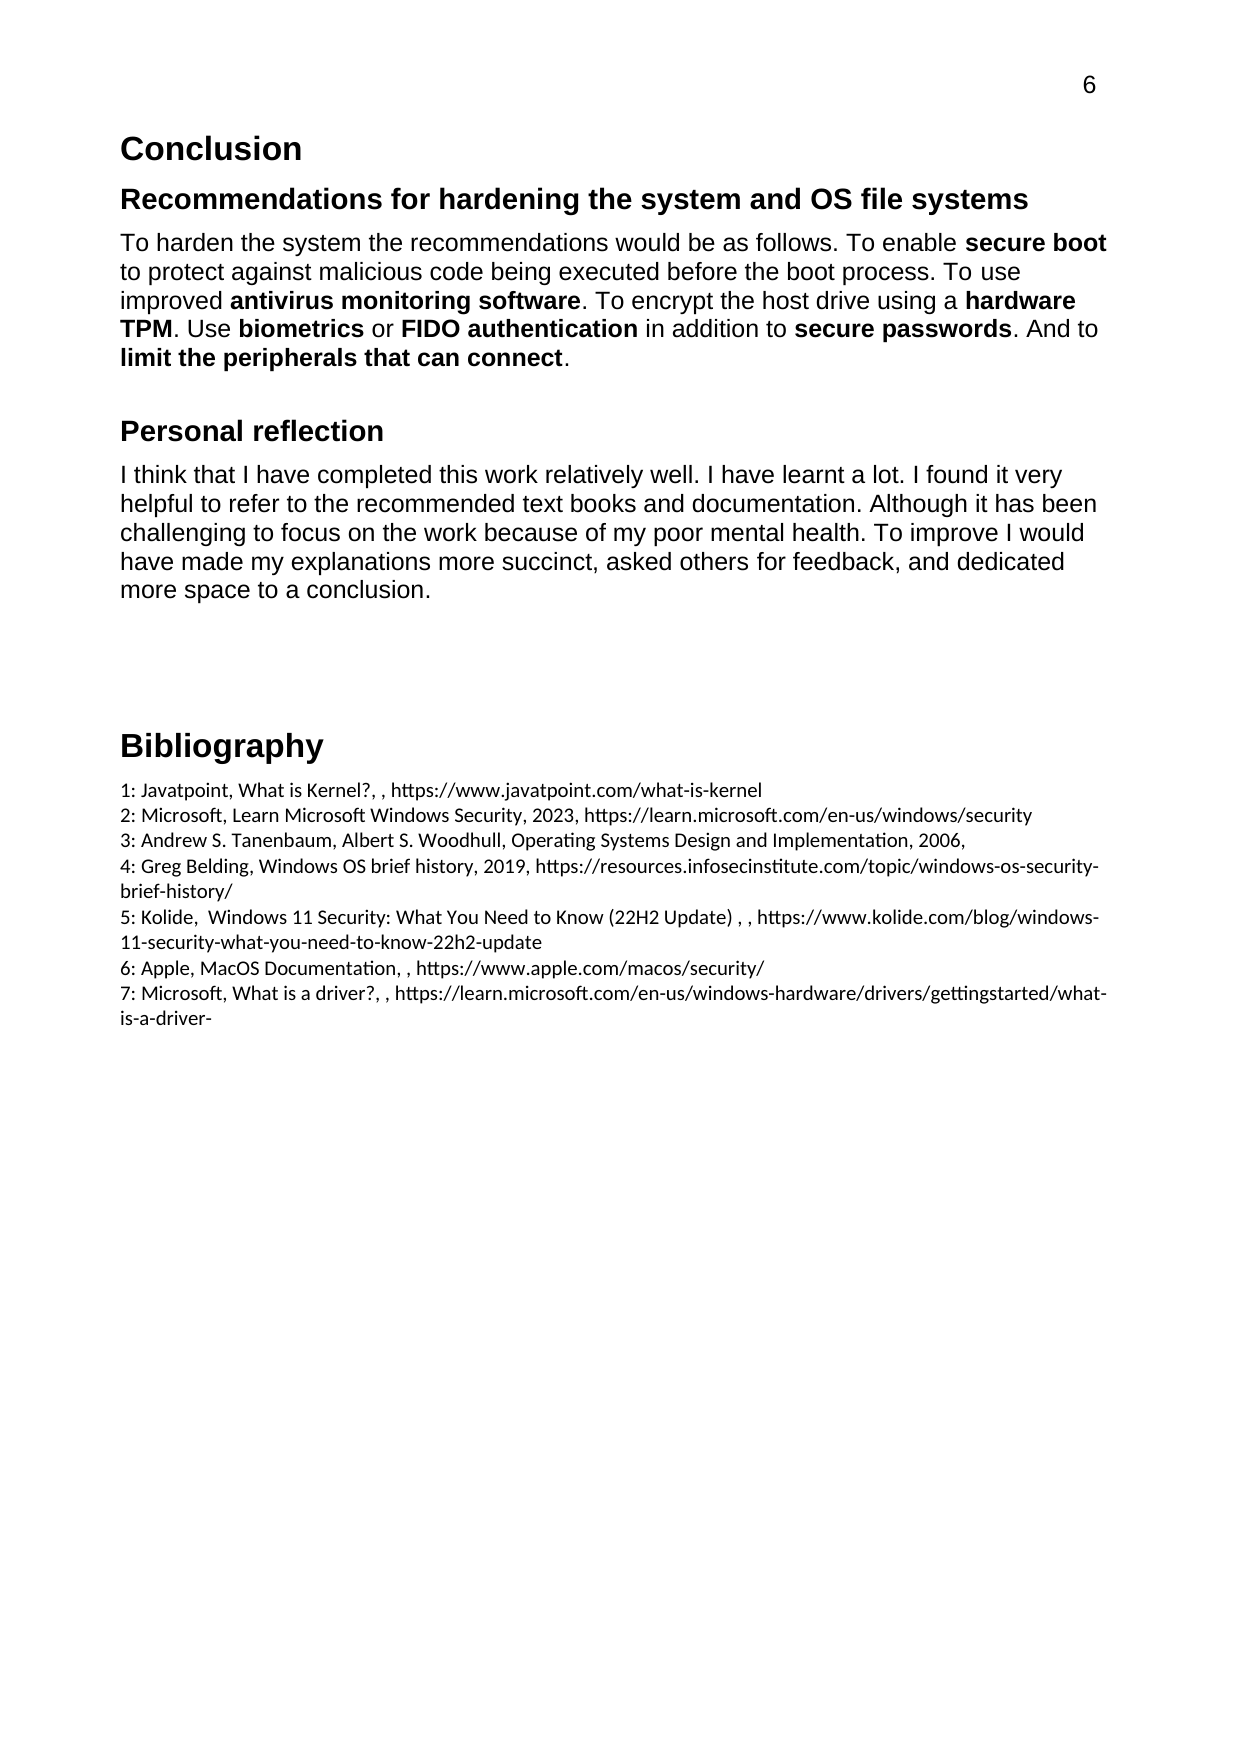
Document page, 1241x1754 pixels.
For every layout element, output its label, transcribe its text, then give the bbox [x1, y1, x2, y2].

subtitle Personal reflection [120, 414, 1121, 448]
subtitle Bibliography [120, 726, 1121, 764]
text 2: Microsoft, Learn Microsoft Windows Security, 2023, https://learn.microsoft.com/en-us/windows/security [120, 802, 1121, 828]
subtitle Conclusion [120, 129, 1121, 167]
text 7: Microsoft, What is a driver?, , https://learn.microsoft.com/en-us/windows-hardware/drivers/gettingstarted/what-is-a-driver- [120, 980, 1121, 1031]
text To harden the system the recommendations would be as follows. To enable secure boot to protect against malicious code being executed before the boot process. To use improved antivirus monitoring software. To encrypt the host drive using a hardware TPM. Use biometrics or FIDO authentication in addition to secure passwords. And to limit the peripherals that can connect. [120, 228, 1121, 372]
text 5: Kolide, Windows 11 Security: What You Need to Know (22H2 Update) , , https://www.kolide.com/blog/windows-11-security-what-you-need-to-know-22h2-update [120, 904, 1121, 955]
text 3: Andrew S. Tanenbaum, Albert S. Woodhull, Operating Systems Design and Implementation, 2006, [120, 828, 1121, 853]
text I think that I have completed this work relatively well. I have learnt a lot. I found it very helpful to refer to the recommended text books and documentation. Although it has been challenging to focus on the work because of my poor mental health. To improve I would have made my explanations more succinct, asked others for feedback, and dedicated more space to a conclusion. [120, 460, 1121, 604]
text 4: Greg Belding, Windows OS brief history, 2019, https://resources.infosecinstitute.com/topic/windows-os-security-brief-history/ [120, 853, 1121, 904]
text 1: Javatpoint, What is Kernel?, , https://www.javatpoint.com/what-is-kernel [120, 777, 1121, 802]
text 6: Apple, MacOS Documentation, , https://www.apple.com/macos/security/ [120, 955, 1121, 980]
subtitle Recommendations for hardening the system and OS file systems [120, 182, 1121, 216]
